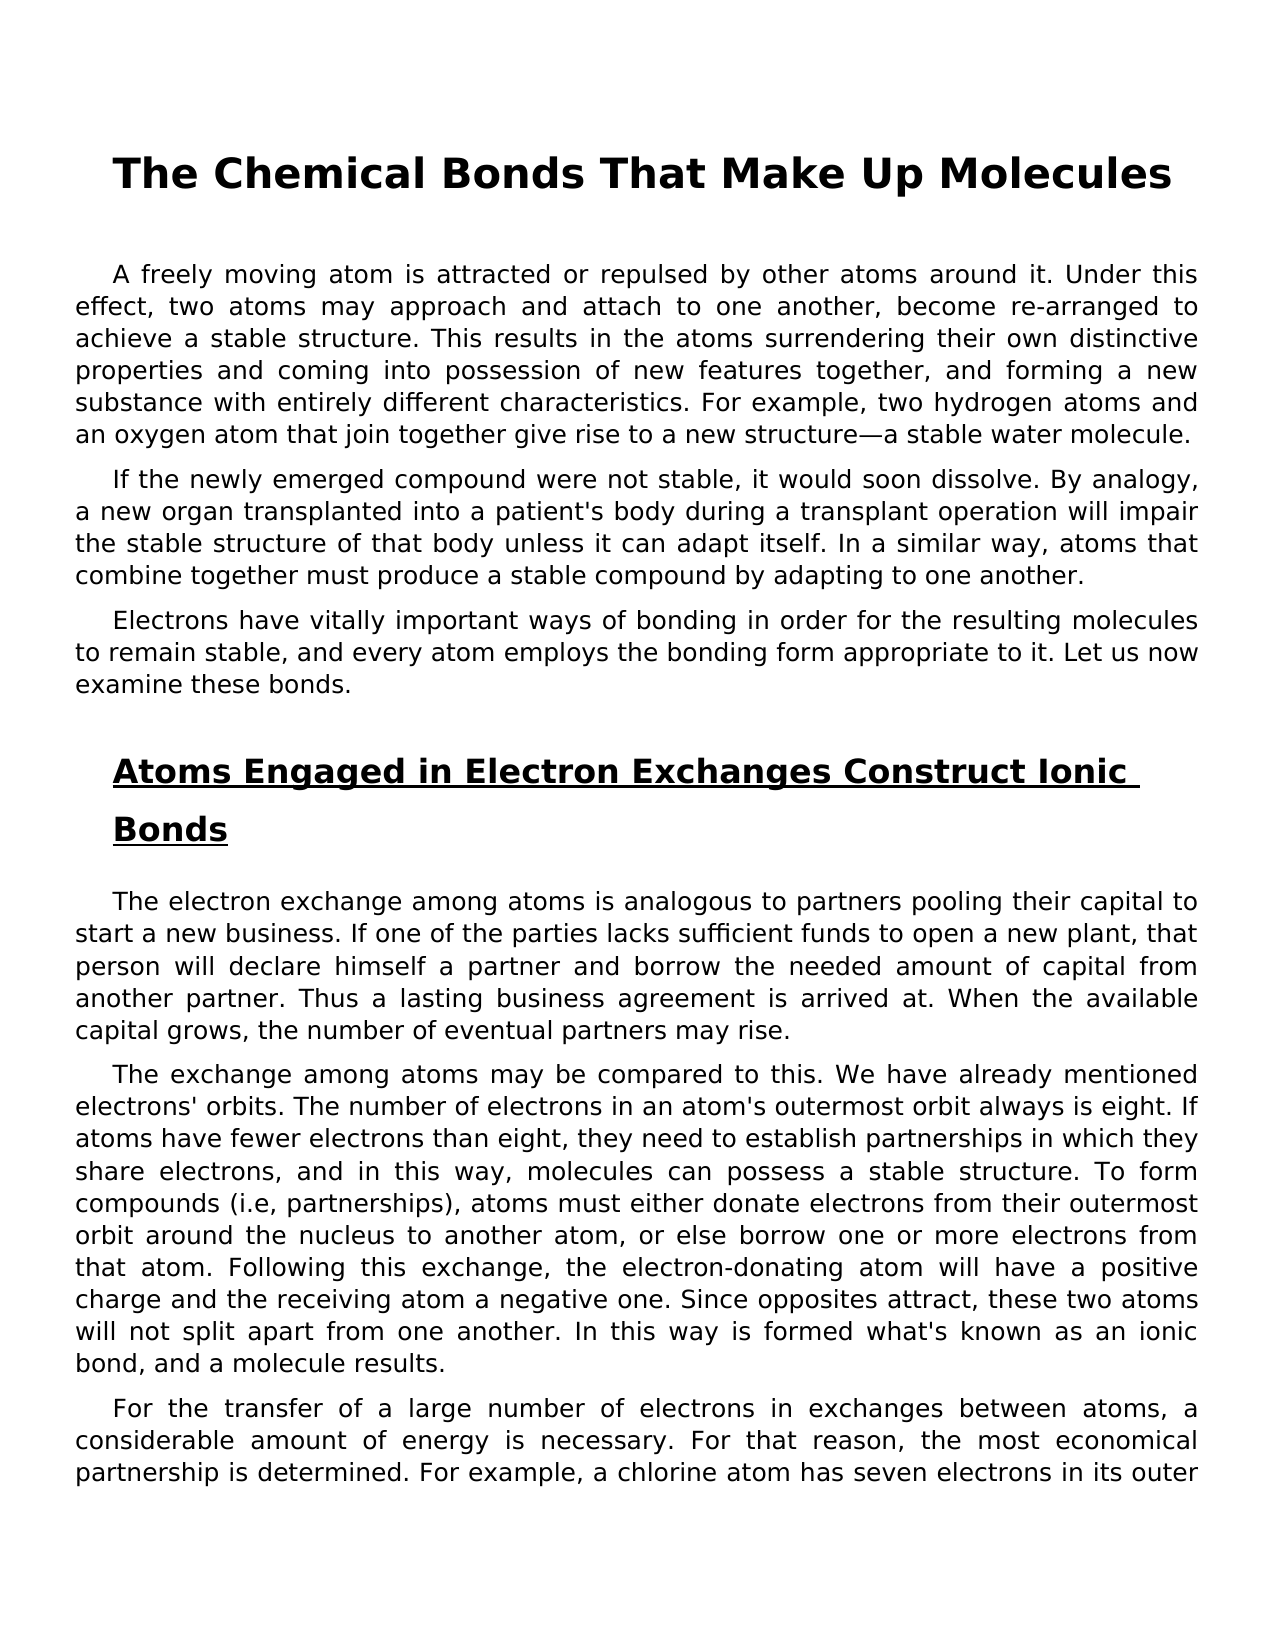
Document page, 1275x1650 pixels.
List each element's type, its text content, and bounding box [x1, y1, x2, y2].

subtitle The Chemical Bonds That Make Up Molecules [112, 150, 1200, 198]
text Electrons have vitally important ways of bonding in order for the resulting molecules to remain stable, and every atom employs the bonding form appropriate to it. Let us now examine these bonds. [75, 606, 1200, 699]
subtitle Atoms Engaged in Electron Exchanges Construct Ionic Bonds [112, 752, 1200, 849]
text The exchange among atoms may be compared to this. We have already mentioned electrons' orbits. The number of electrons in an atom's outermost orbit always is eight. If atoms have fewer electrons than eight, they need to establish partnerships in which they share electrons, and in this way, molecules can possess a stable structure. To form compounds (i.e, partnerships), atoms must either donate electrons from their outermost orbit around the nucleus to another atom, or else borrow one or more electrons from that atom. Following this exchange, the electron-donating atom will have a positive charge and the receiving atom a negative one. Since opposites attract, these two atoms will not split apart from one another. In this way is formed what's known as an ionic bond, and a molecule results. [75, 1061, 1200, 1378]
text For the transfer of a large number of electrons in exchanges between atoms, a considerable amount of energy is necessary. For that reason, the most economical partnership is determined. For example, a chlorine atom has seven electrons in its outer [75, 1394, 1200, 1487]
text The electron exchange among atoms is analogous to partners pooling their capital to start a new business. If one of the parties lacks sufficient funds to open a new plant, that person will declare himself a partner and borrow the needed amount of capital from another partner. Thus a lasting business agreement is arrived at. When the available capital grows, the number of eventual partners may rise. [75, 888, 1200, 1045]
text A freely moving atom is attracted or repulsed by other atoms around it. Under this effect, two atoms may approach and attach to one another, become re-arranged to achieve a stable structure. This results in the atoms surrendering their own distinctive properties and coming into possession of new features together, and forming a new substance with entirely different characteristics. For example, two hydrogen atoms and an oxygen atom that join together give rise to a new structure—a stable water molecule. [75, 260, 1200, 450]
text If the newly emerged compound were not stable, it would soon dissolve. By analogy, a new organ transplanted into a patient's body during a transplant operation will impair the stable structure of that body unless it can adapt itself. In a similar way, atoms that combine together must produce a stable compound by adapting to one another. [75, 465, 1200, 591]
